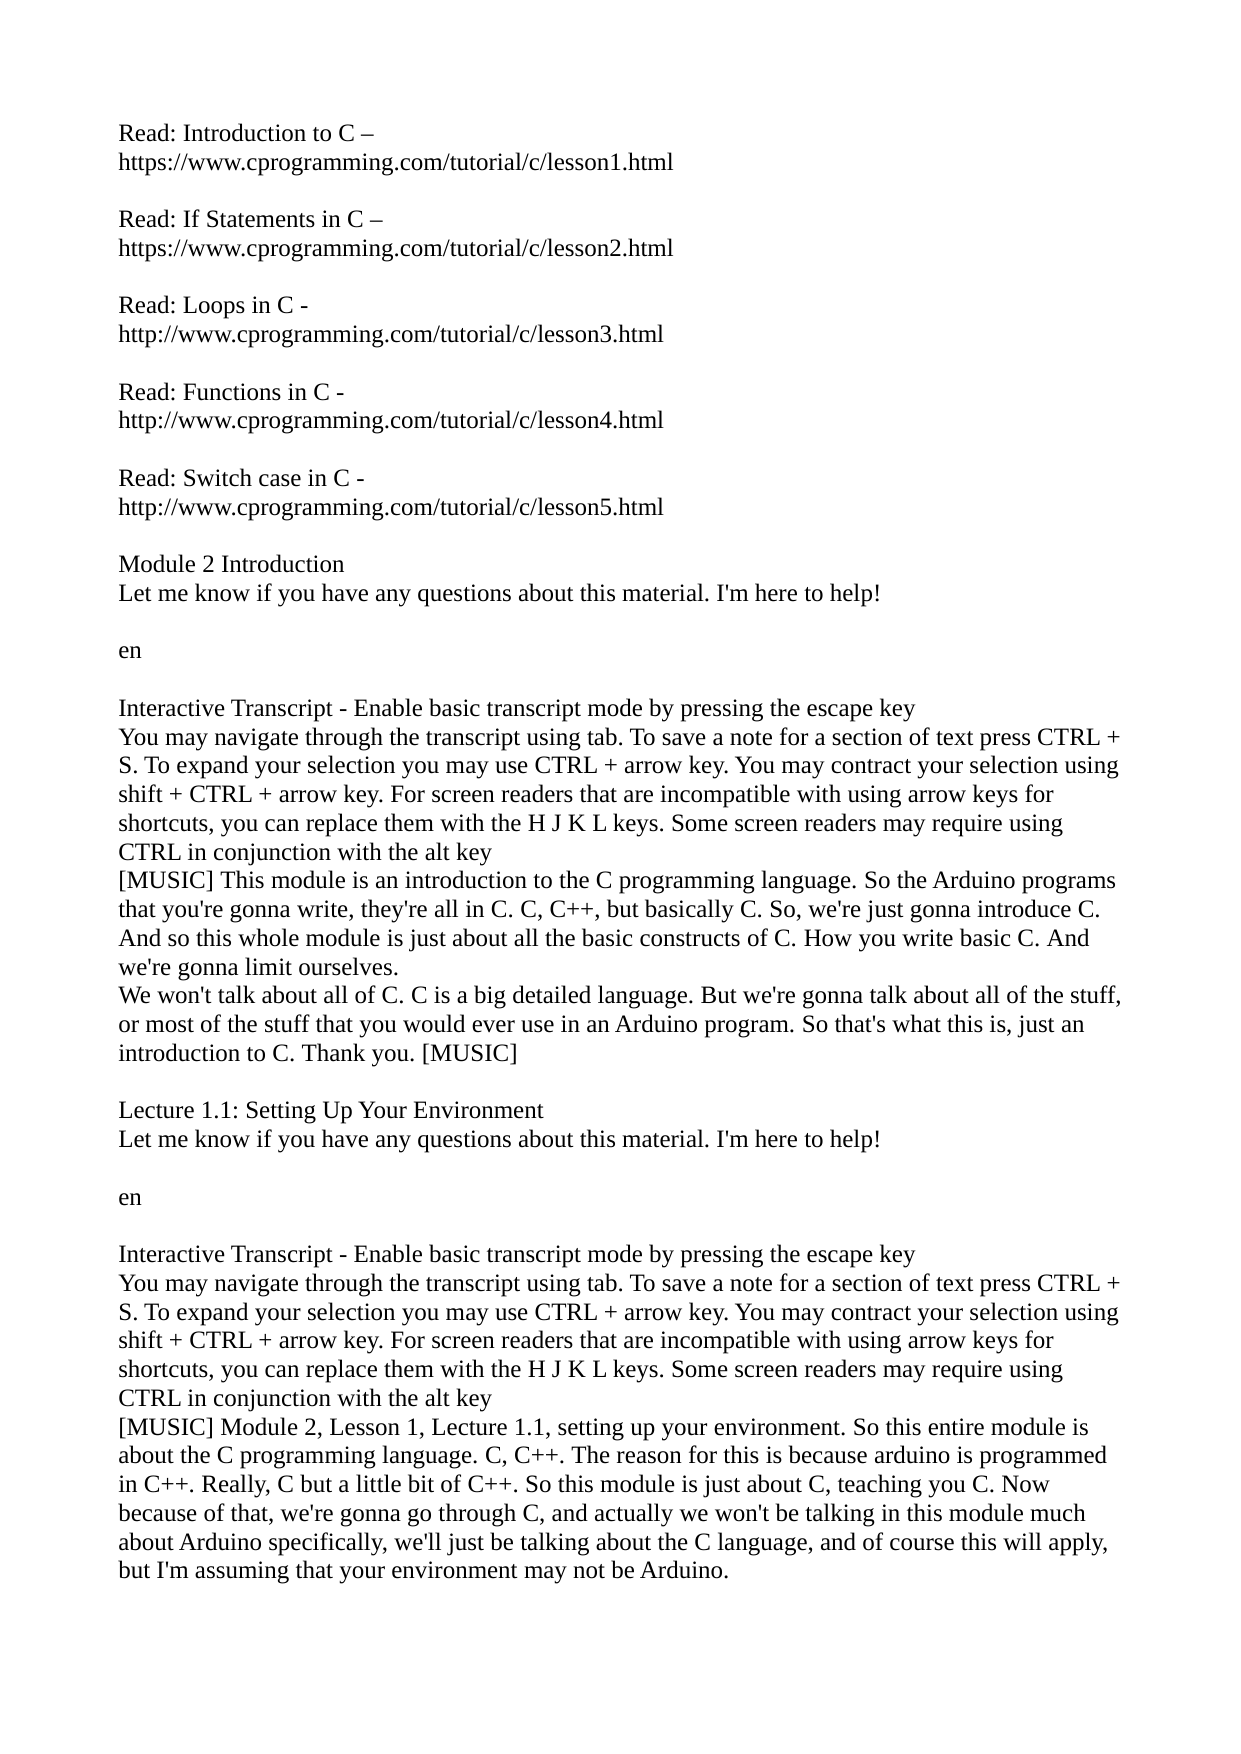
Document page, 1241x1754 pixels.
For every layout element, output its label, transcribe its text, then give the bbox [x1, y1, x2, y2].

text You may navigate through the transcript using tab. To save a note for a section of text press CTRL + S. To expand your selection you may use CTRL + arrow key. You may contract your selection using shift + CTRL + arrow key. For screen readers that are incompatible with using arrow keys for shortcuts, you can replace them with the H J K L keys. Some screen readers may require using CTRL in conjunction with the alt key [118, 1268, 1122, 1412]
text Read: If Statements in C – [118, 204, 1122, 233]
text Module 2 Introduction [118, 549, 1122, 578]
text en [118, 1182, 1122, 1211]
text https://www.cprogramming.com/tutorial/c/lesson1.html [118, 147, 1122, 176]
text Let me know if you have any questions about this material. I'm here to help! [118, 1124, 1122, 1153]
text en [118, 636, 1122, 664]
text ​[MUSIC] ​This module is an introduction to the C programming language. ​So the Arduino programs that you're gonna write, they're all in C. ​C, C++, but basically C. ​So, we're just gonna introduce C. ​And so this whole module is just about all the basic constructs of C. ​How you write basic C. ​And we're gonna limit ourselves. [118, 866, 1122, 981]
text Interactive Transcript - Enable basic transcript mode by pressing the escape key [118, 693, 1122, 722]
text Read: Loops in C - [118, 291, 1122, 319]
text ​We won't talk about all of C. ​C is a big detailed language. ​But we're gonna talk about all of the stuff, ​or most of the stuff that you would ever use in an Arduino program. ​So that's what this is, just an introduction to C. ​Thank you. ​[MUSIC] [118, 981, 1122, 1067]
text http://www.cprogramming.com/tutorial/c/lesson5.html [118, 492, 1122, 521]
text https://www.cprogramming.com/tutorial/c/lesson2.html [118, 233, 1122, 262]
text Read: Introduction to C – [118, 118, 1122, 147]
text ​[MUSIC] ​Module 2, Lesson 1, Lecture 1.1, setting up your environment. ​So this entire module is about the C programming language. ​C, C++. ​The reason for this is because arduino is programmed in C++. ​Really, C but a little bit of C++. ​So this module is just about C, teaching you C. ​Now because of that, we're gonna go through C, and ​actually we won't be talking in this module much about Arduino specifically, ​we'll just be talking about the C language, and of course this will apply, ​but I'm assuming that your environment may not be Arduino. [118, 1412, 1122, 1584]
text Let me know if you have any questions about this material. I'm here to help! [118, 578, 1122, 607]
text Read: Switch case in C - [118, 463, 1122, 492]
text Read: Functions in C - [118, 377, 1122, 406]
text Lecture 1.1: Setting Up Your Environment [118, 1096, 1122, 1124]
text Interactive Transcript - Enable basic transcript mode by pressing the escape key [118, 1239, 1122, 1268]
text http://www.cprogramming.com/tutorial/c/lesson3.html [118, 319, 1122, 348]
text ​ [118, 1211, 1122, 1239]
text You may navigate through the transcript using tab. To save a note for a section of text press CTRL + S. To expand your selection you may use CTRL + arrow key. You may contract your selection using shift + CTRL + arrow key. For screen readers that are incompatible with using arrow keys for shortcuts, you can replace them with the H J K L keys. Some screen readers may require using CTRL in conjunction with the alt key [118, 722, 1122, 866]
text ​ [118, 664, 1122, 693]
text http://www.cprogramming.com/tutorial/c/lesson4.html [118, 406, 1122, 434]
